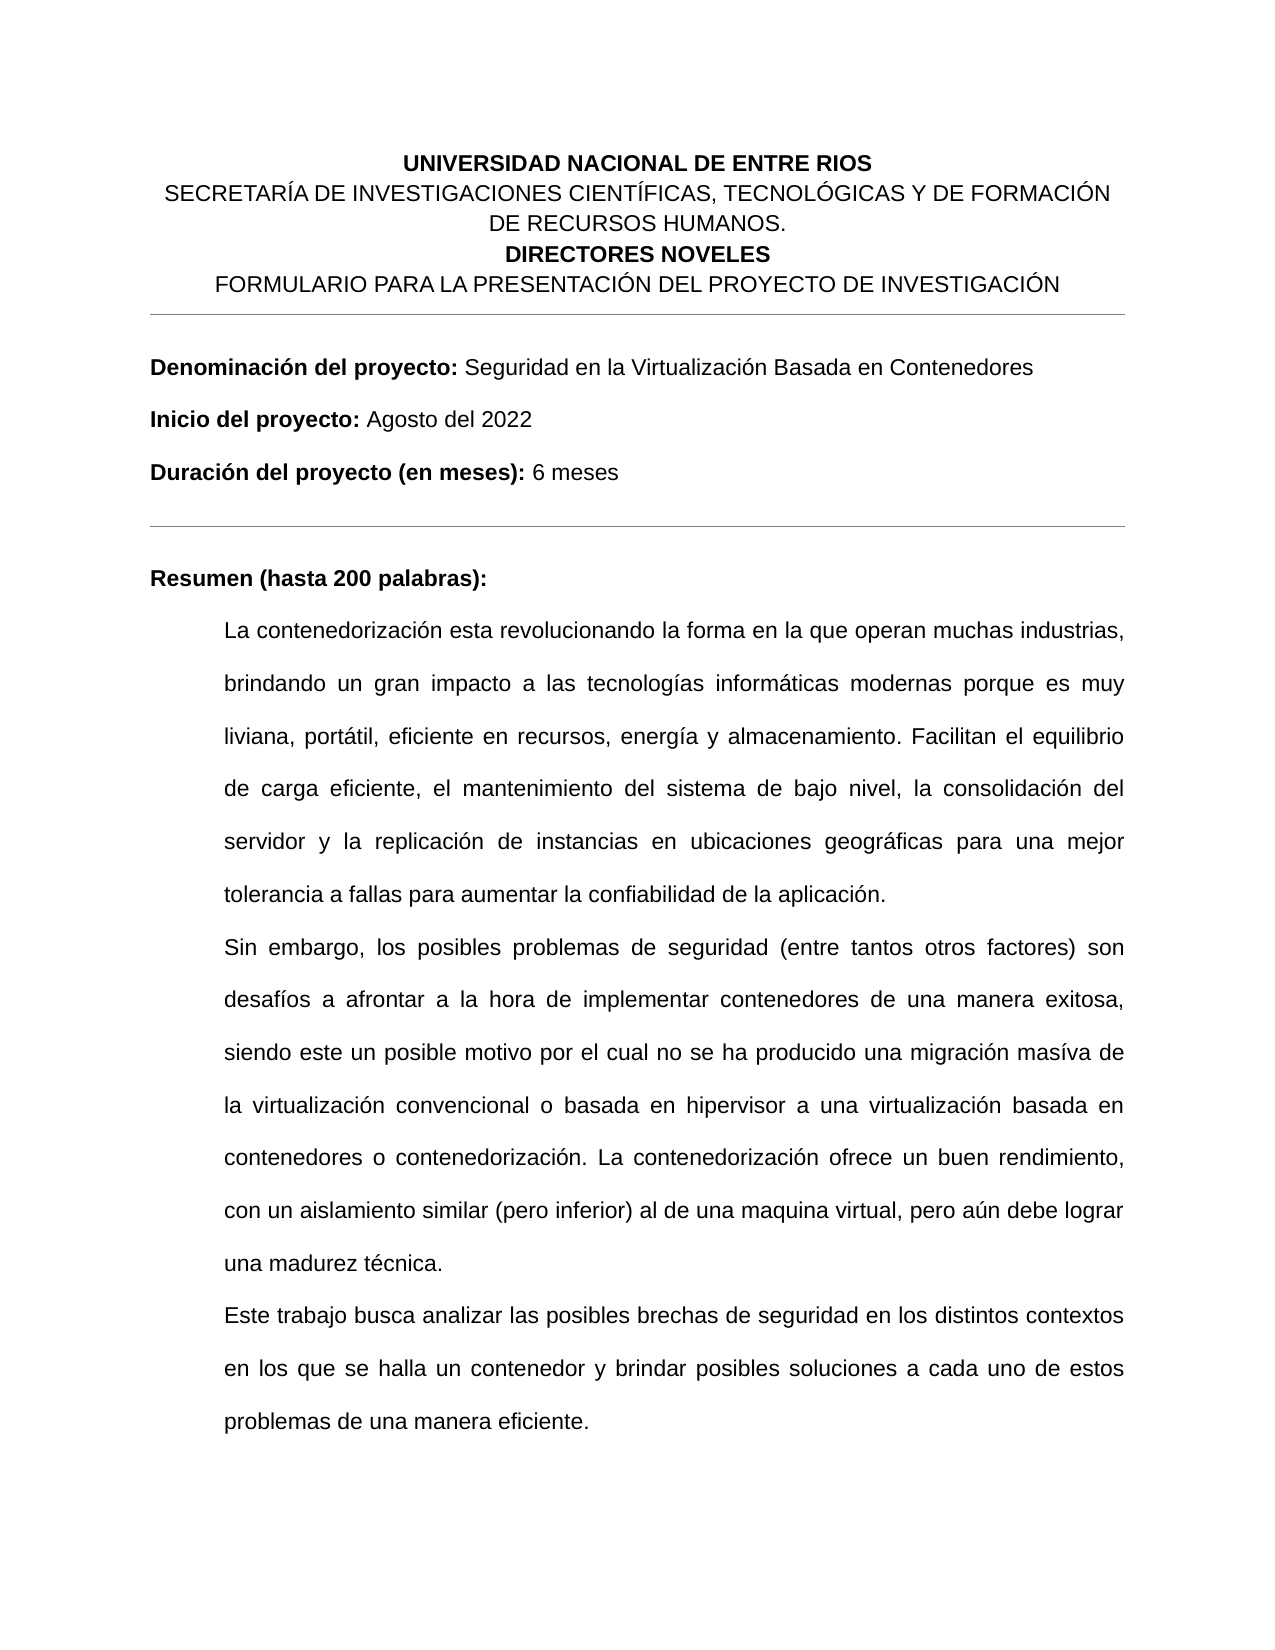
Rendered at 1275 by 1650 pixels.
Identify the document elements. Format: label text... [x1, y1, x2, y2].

text [150, 301, 1125, 314]
text FORMULARIO PARA LA PRESENTACIÓN DEL PROYECTO DE INVESTIGACIÓN [150, 271, 1125, 297]
text UNIVERSIDAD NACIONAL DE ENTRE RIOS [150, 150, 1125, 176]
text SECRETARÍA DE INVESTIGACIONES CIENTÍFICAS, TECNOLÓGICAS Y DE FORMACIÓN DE RECURSOS HUMANOS. [150, 180, 1125, 237]
text Denominación del proyecto: Seguridad en la Virtualización Basada en Contenedores [150, 315, 1125, 380]
text Resumen (hasta 200 palabras): [150, 564, 1125, 591]
text Este trabajo busca analizar las posibles brechas de seguridad en los distintos contextos en los que se halla un contenedor y brindar posibles soluciones a cada uno de estos problemas de una manera eficiente. [224, 1302, 1125, 1434]
text Duración del proyecto (en meses): 6 meses [150, 459, 1125, 486]
text Inicio del proyecto: Agosto del 2022 [150, 406, 1125, 433]
text DIRECTORES NOVELES [150, 241, 1125, 267]
text La contenedorización esta revolucionando la forma en la que operan muchas industrias, brindando un gran impacto a las tecnologías informáticas modernas porque es muy liviana, portátil, eficiente en recursos, energía y almacenamiento. Facilitan el equilibrio de carga eficiente, el mantenimiento del sistema de bajo nivel, la consolidación del servidor y la replicación de instancias en ubicaciones geográficas para una mejor tolerancia a fallas para aumentar la confiabilidad de la aplicación. [224, 617, 1125, 907]
text Sin embargo, los posibles problemas de seguridad (entre tantos otros factores) son desafíos a afrontar a la hora de implementar contenedores de una manera exitosa, siendo este un posible motivo por el cual no se ha producido una migración masíva de la virtualización convencional o basada en hipervisor a una virtualización basada en contenedores o contenedorización. La contenedorización ofrece un buen rendimiento, con un aislamiento similar (pero inferior) al de una maquina virtual, pero aún debe lograr una madurez técnica. [224, 933, 1125, 1276]
